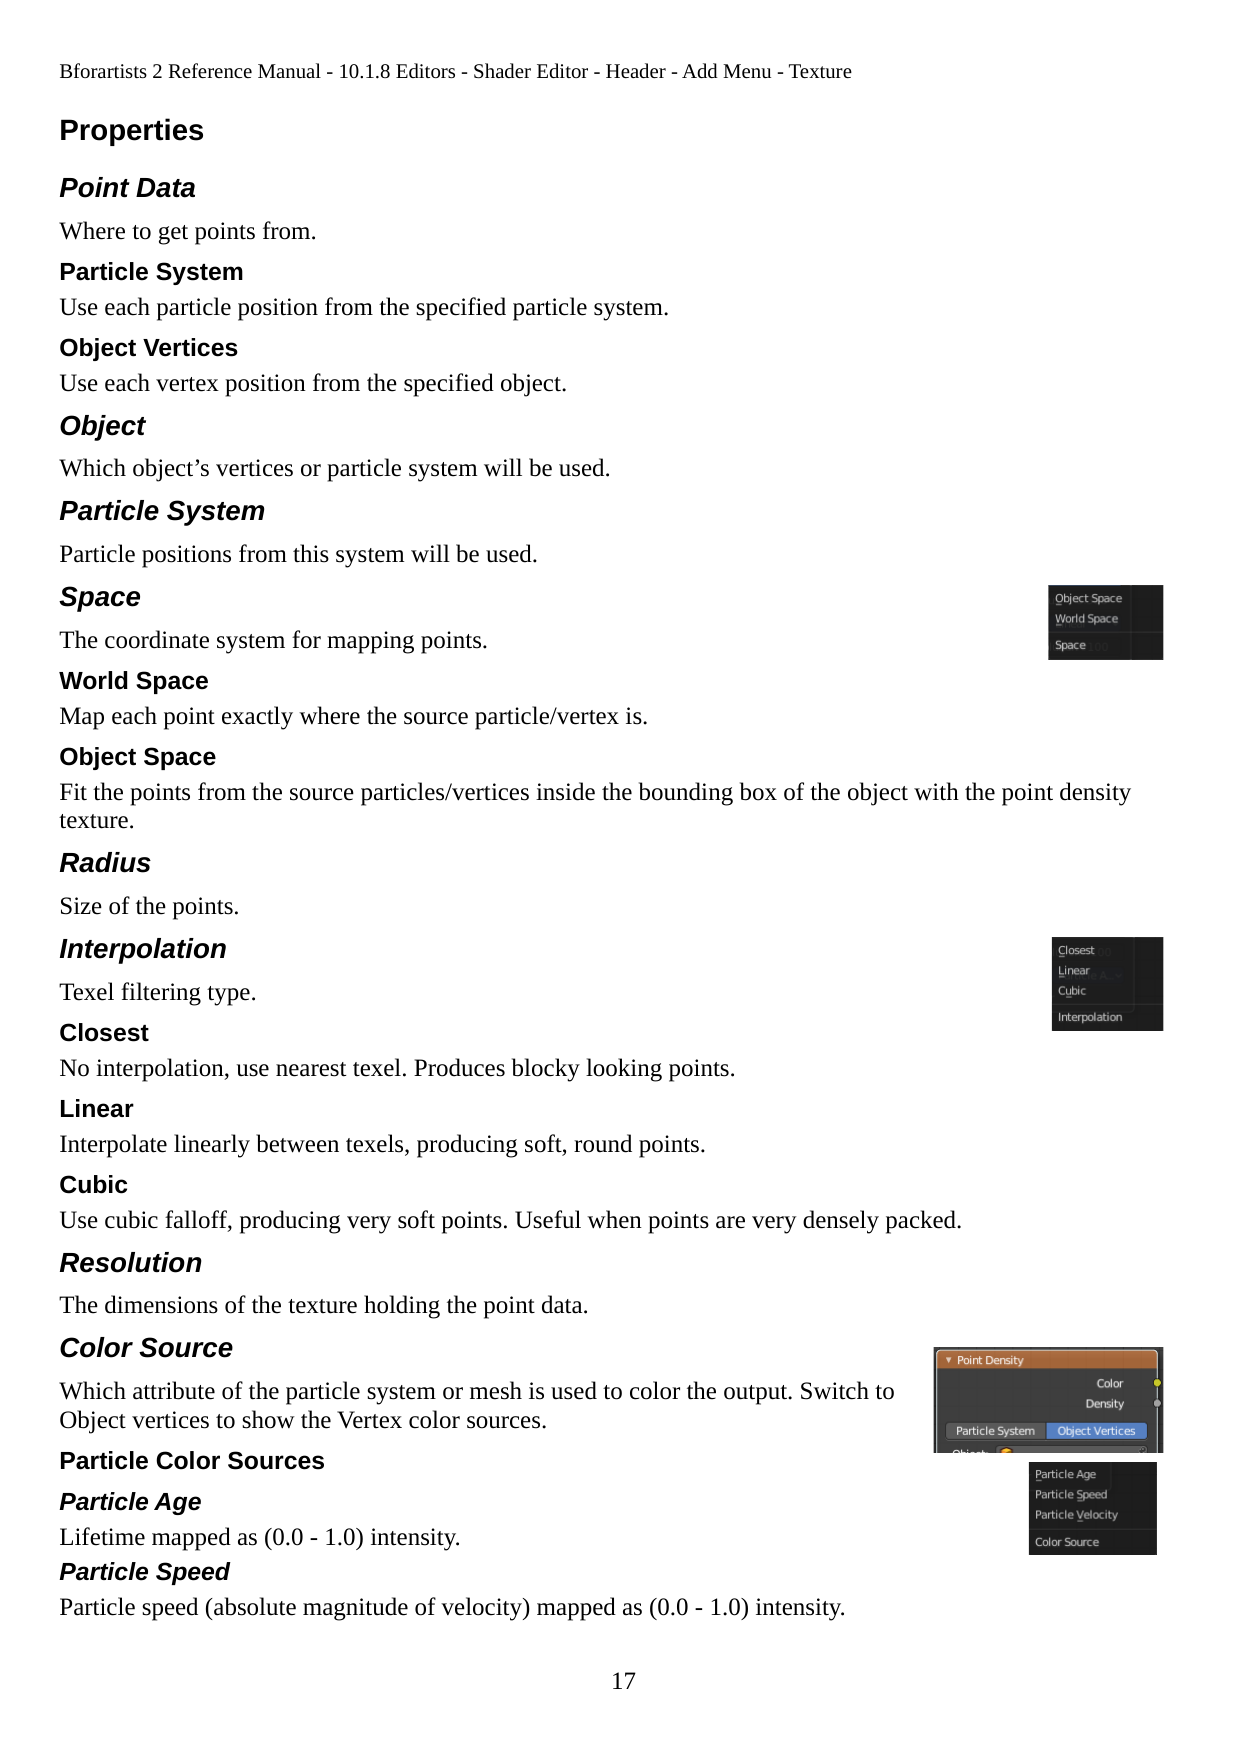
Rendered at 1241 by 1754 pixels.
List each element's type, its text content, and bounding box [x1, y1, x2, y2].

subtitle Color Source [59, 1332, 1181, 1364]
text Which attribute of the particle system or mesh is used to color the output. Switch to Object vertices to show the Vertex color sources. [59, 1376, 933, 1434]
text Fit the points from the source particles/vertices inside the bounding box of the object with the point density texture. [59, 777, 1181, 834]
picture [1051, 937, 1164, 1031]
text Texel filtering type. [59, 977, 1051, 1006]
text No interpolation, use nearest texel. Produces blocky looking points. [59, 1053, 1181, 1082]
subtitle Radius [59, 847, 1181, 879]
subtitle Closest [59, 1018, 1181, 1047]
subtitle Linear [59, 1094, 1181, 1123]
text Use each vertex position from the specified object. [59, 368, 1181, 397]
text Use each particle position from the specified particle system. [59, 292, 1181, 321]
subtitle Particle Speed [59, 1557, 1181, 1586]
subtitle Cubic [59, 1170, 1181, 1199]
subtitle Particle Color Sources [59, 1446, 1181, 1475]
text Interpolate linearly between texels, producing soft, round points. [59, 1129, 1181, 1158]
subtitle Particle Age [59, 1487, 1028, 1516]
subtitle World Space [59, 666, 1181, 694]
subtitle Particle System [59, 257, 1181, 286]
picture [1048, 585, 1164, 660]
text Lifetime mapped as (0.0 - 1.0) intensity. [59, 1522, 1028, 1551]
text The coordinate system for mapping points. [59, 625, 1048, 653]
subtitle Space [59, 580, 1181, 612]
subtitle Properties [59, 113, 1181, 146]
text Particle speed (absolute magnitude of velocity) mapped as (0.0 - 1.0) intensity. [59, 1592, 1181, 1621]
text Use cubic falloff, producing very soft points. Useful when points are very densely packed. [59, 1205, 1181, 1234]
subtitle Point Data [59, 171, 1181, 203]
subtitle Resolution [59, 1246, 1181, 1278]
text Size of the points. [59, 891, 1181, 920]
text Where to get points from. [59, 216, 1181, 244]
subtitle Particle System [59, 495, 1181, 527]
subtitle Object Space [59, 742, 1181, 771]
text Particle positions from this system will be used. [59, 539, 1181, 568]
subtitle Interpolation [59, 932, 1181, 964]
subtitle Object [59, 409, 1181, 441]
picture [933, 1347, 1164, 1453]
text [1164, 977, 1181, 1006]
text Map each point exactly where the source particle/vertex is. [59, 701, 1181, 729]
picture [1028, 1462, 1157, 1555]
subtitle Object Vertices [59, 333, 1181, 362]
text The dimensions of the texture holding the point data. [59, 1291, 1181, 1319]
subtitle [1157, 1487, 1181, 1516]
text Which object’s vertices or particle system will be used. [59, 453, 1181, 482]
